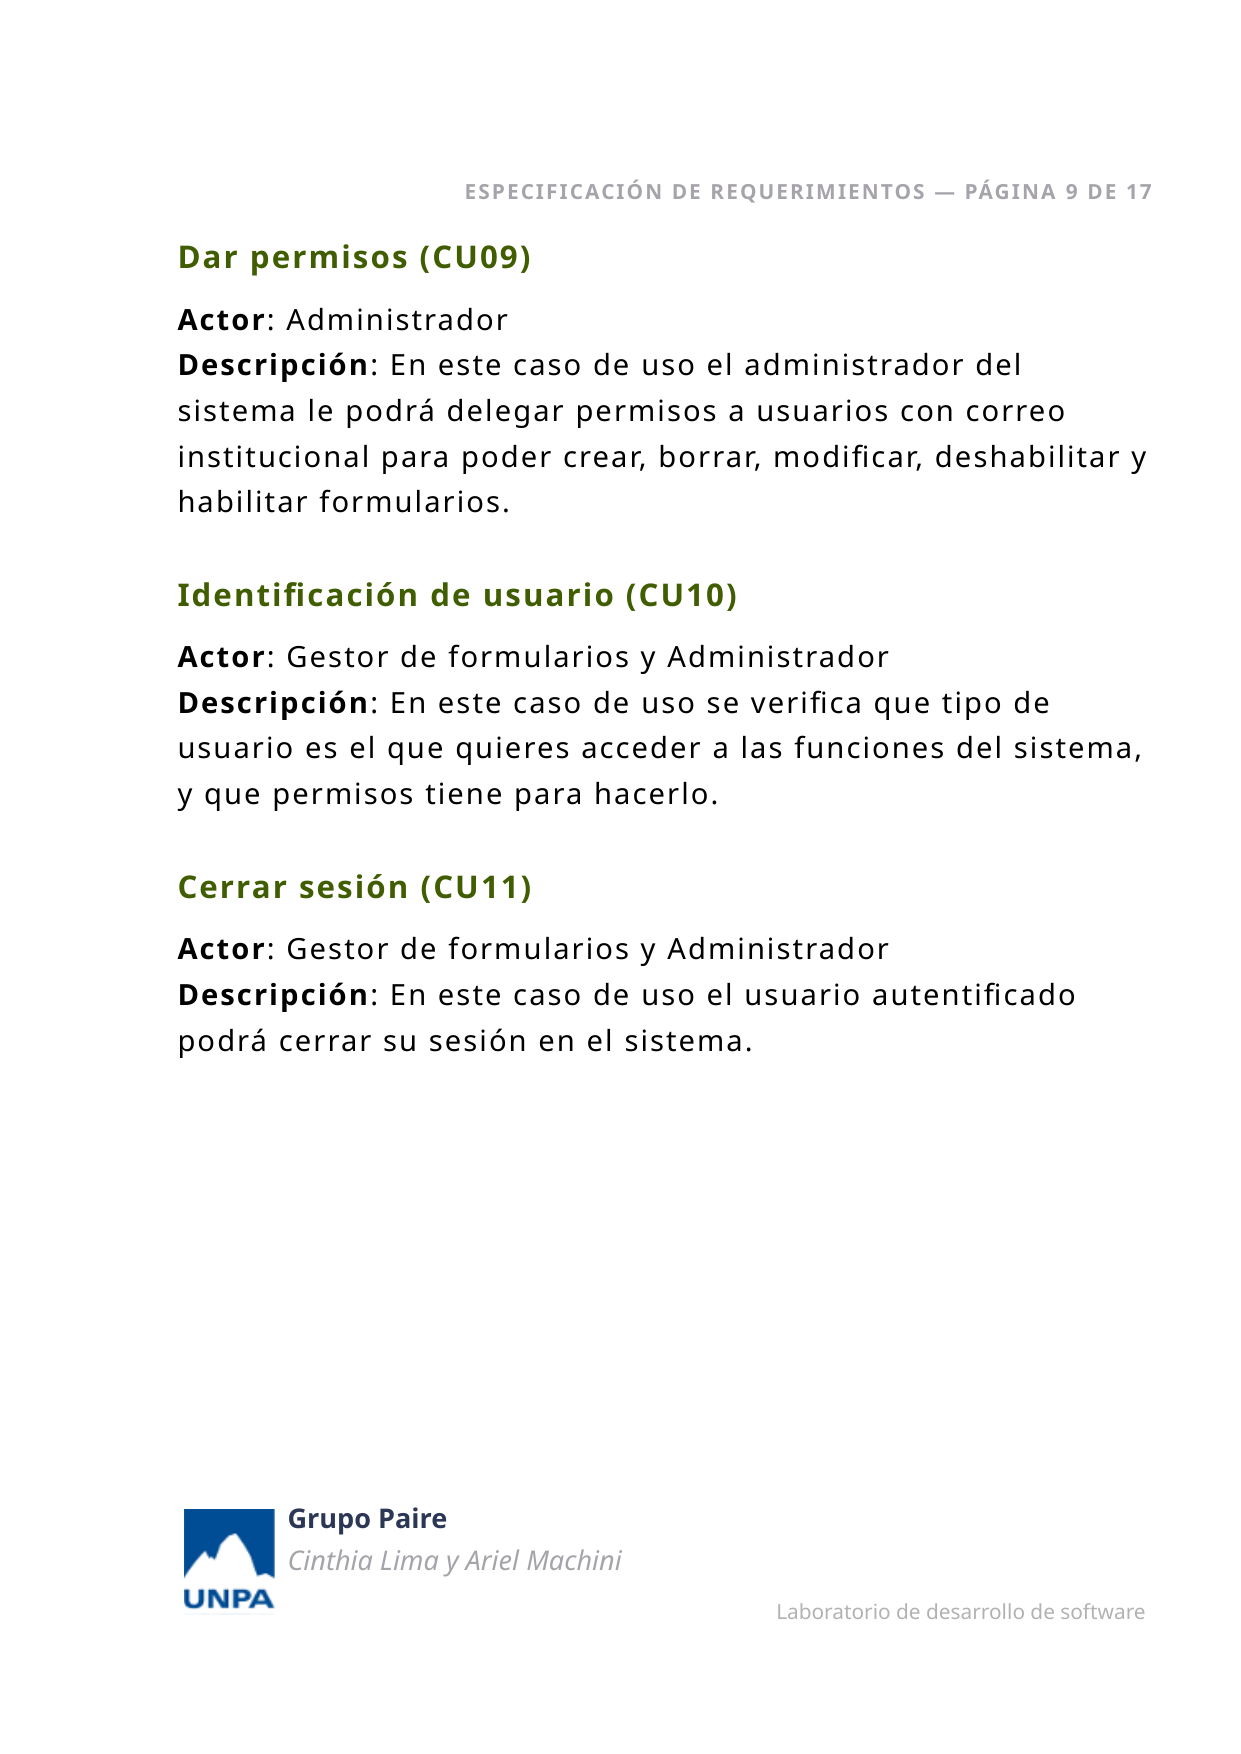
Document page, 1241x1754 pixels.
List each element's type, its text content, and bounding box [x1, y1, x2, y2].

text Actor: Gestor de formularios y Administrador [177, 928, 1152, 968]
text Actor: Administrador [177, 299, 1152, 339]
text Cerrar sesión (CU11) [177, 865, 1152, 907]
text Descripción: En este caso de uso el usuario autentificado podrá cerrar su sesión en el sistema. [177, 974, 1152, 1059]
text Descripción: En este caso de uso se verifica que tipo de usuario es el que quieres acceder a las funciones del sistema, y que permisos tiene para hacerlo. [177, 682, 1152, 813]
text Actor: Gestor de formularios y Administrador [177, 637, 1152, 676]
picture [184, 1509, 275, 1615]
text Dar permisos (CU09) [177, 235, 1152, 278]
text Identificación de usuario (CU10) [177, 573, 1152, 615]
text Descripción: En este caso de uso el administrador del sistema le podrá delegar permisos a usuarios con correo institucional para poder crear, borrar, modificar, deshabilitar y habilitar formularios. [177, 344, 1152, 521]
